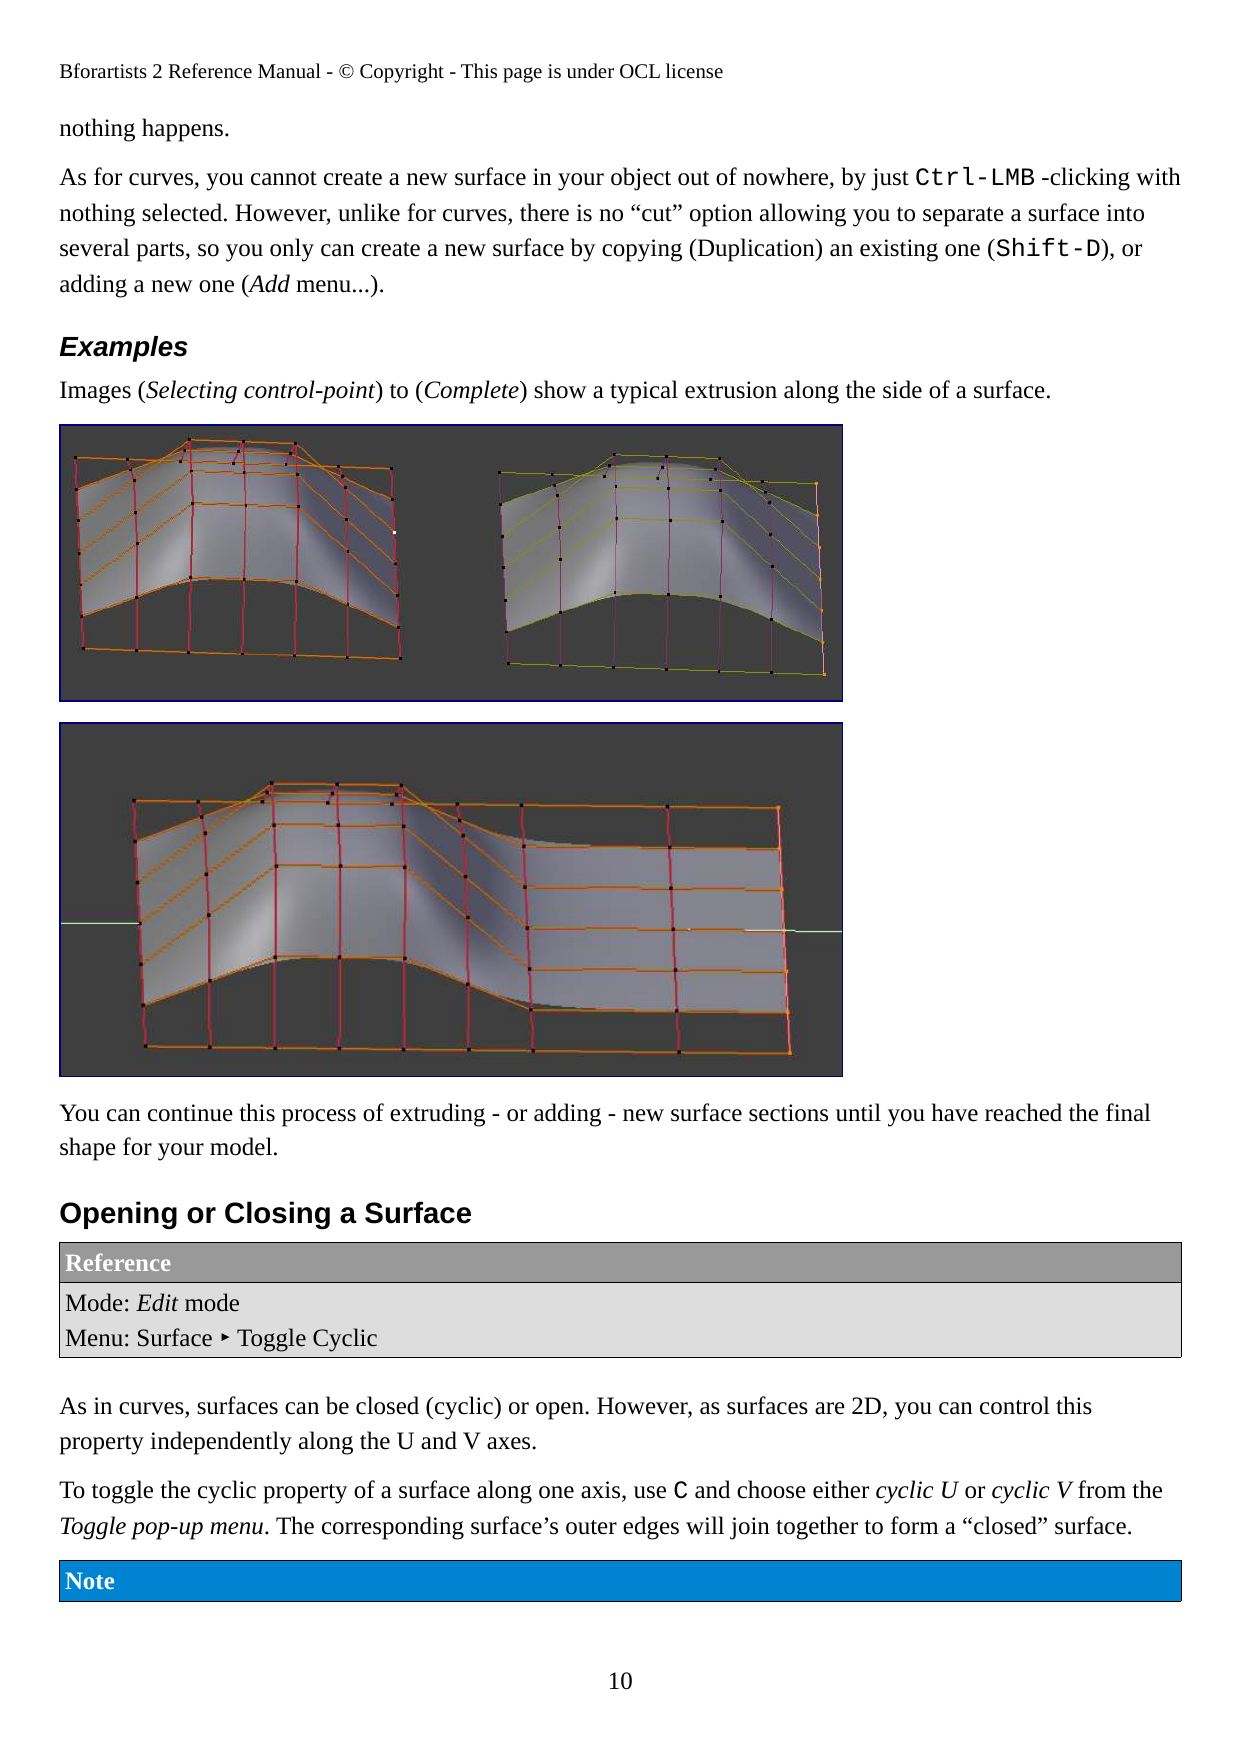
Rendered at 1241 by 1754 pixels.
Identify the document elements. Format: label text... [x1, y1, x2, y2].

text To toggle the cyclic property of a surface along one axis, use C and choose either cyclic U or cyclic V from the Toggle pop-up menu. The corresponding surface’s outer edges will join together to form a “closed” surface. [59, 1475, 1181, 1540]
subtitle Examples [59, 331, 1181, 363]
text nothing happens. [59, 113, 1181, 141]
subtitle Opening or Closing a Surface [59, 1196, 1181, 1229]
picture [61, 724, 842, 1076]
text You can continue this process of extruding - or adding - new surface sections until you have reached the final shape for your model. [59, 1098, 1181, 1161]
text As in curves, surfaces can be closed (cyclic) or open. However, as surfaces are 2D, you can control this property independently along the U and V axes. [59, 1391, 1181, 1454]
text Images (Selecting control-point) to (Complete) show a typical extrusion along the side of a surface. [59, 375, 1181, 404]
table_header Reference [60, 1243, 1181, 1282]
table_header Note [60, 1561, 1181, 1601]
table_cell Mode: Edit mode Menu: Surface ‣ Toggle Cyclic [60, 1283, 1181, 1357]
picture [61, 426, 842, 700]
text As for curves, you cannot create a new surface in your object out of nowhere, by just Ctrl-LMB -clicking with nothing selected. However, unlike for curves, there is no “cut” option allowing you to separate a surface into several parts, so you only can create a new surface by copying (Duplication) an existing one (Shift-D), or adding a new one (Add menu...). [59, 162, 1181, 298]
